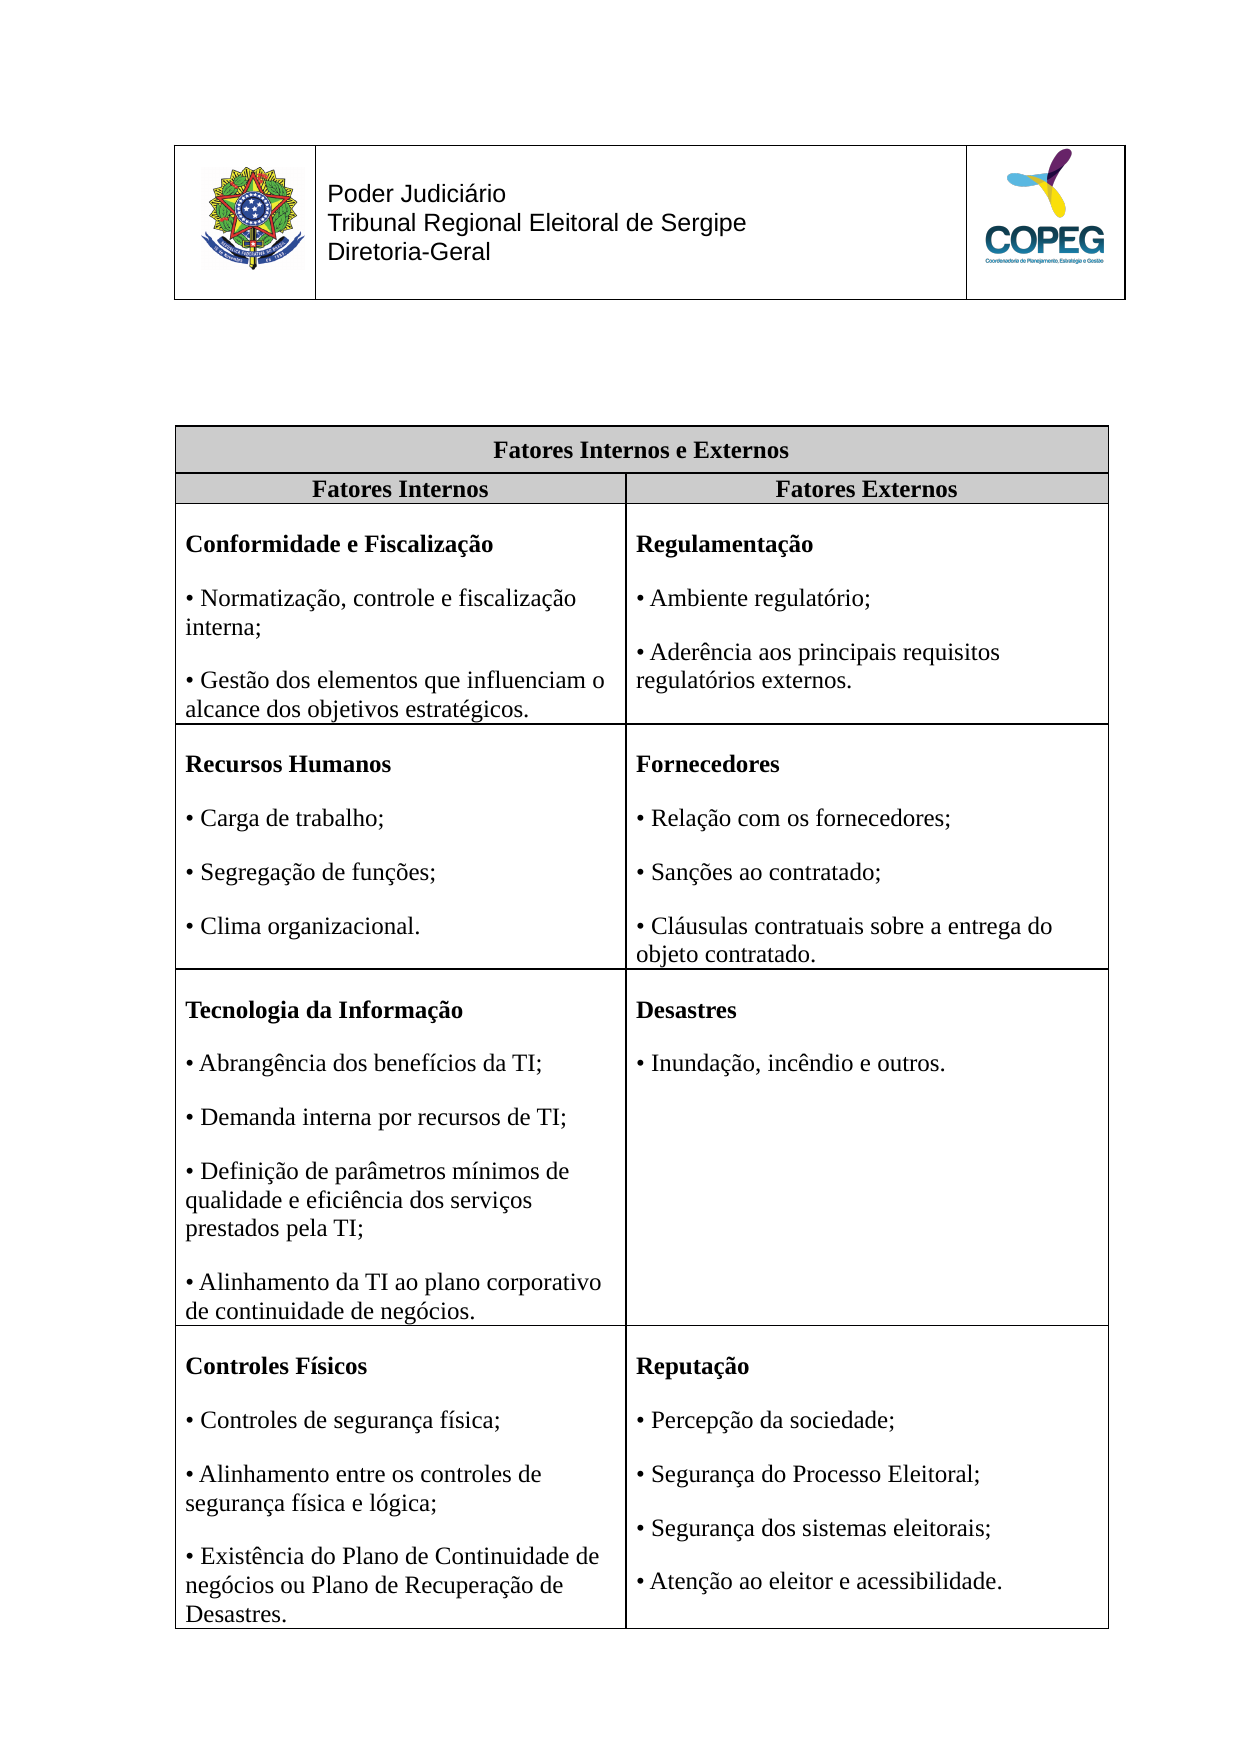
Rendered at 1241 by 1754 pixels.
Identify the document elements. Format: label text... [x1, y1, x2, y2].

table_cell Conformidade e Fiscalização • Normatização, controle e fiscalização interna; • Gestão dos elementos que influenciam o alcance dos objetivos estratégicos. [176, 504, 625, 723]
table_cell Regulamentação • Ambiente regulatório; • Aderência aos principais requisitos regulatórios externos. [627, 504, 1108, 723]
table_cell Fatores Internos [176, 474, 625, 503]
picture [982, 145, 1109, 269]
table_cell Tecnologia da Informação • Abrangência dos benefícios da TI; • Demanda interna por recursos de TI; • Definição de parâmetros mínimos de qualidade e eficiência dos serviços prestados pela TI; • Alinhamento da TI ao plano corporativo de continuidade de negócios. [176, 970, 625, 1325]
table_cell Desastres • Inundação, incêndio e outros. [627, 970, 1108, 1325]
table_cell Fatores Externos [627, 474, 1108, 503]
table_header Fatores Internos e Externos [176, 427, 1108, 472]
table_cell Fornecedores • Relação com os fornecedores; • Sanções ao contratado; • Cláusulas contratuais sobre a entrega do objeto contratado. [627, 725, 1108, 968]
table_cell Recursos Humanos • Carga de trabalho; • Segregação de funções; • Clima organizacional. [176, 725, 625, 968]
table_cell Controles Físicos • Controles de segurança física; • Alinhamento entre os controles de segurança física e lógica; • Existência do Plano de Continuidade de negócios ou Plano de Recuperação de Desastres. [176, 1326, 625, 1628]
picture [201, 167, 305, 270]
table_cell Reputação • Percepção da sociedade; • Segurança do Processo Eleitoral; • Segurança dos sistemas eleitorais; • Atenção ao eleitor e acessibilidade. [627, 1326, 1108, 1628]
